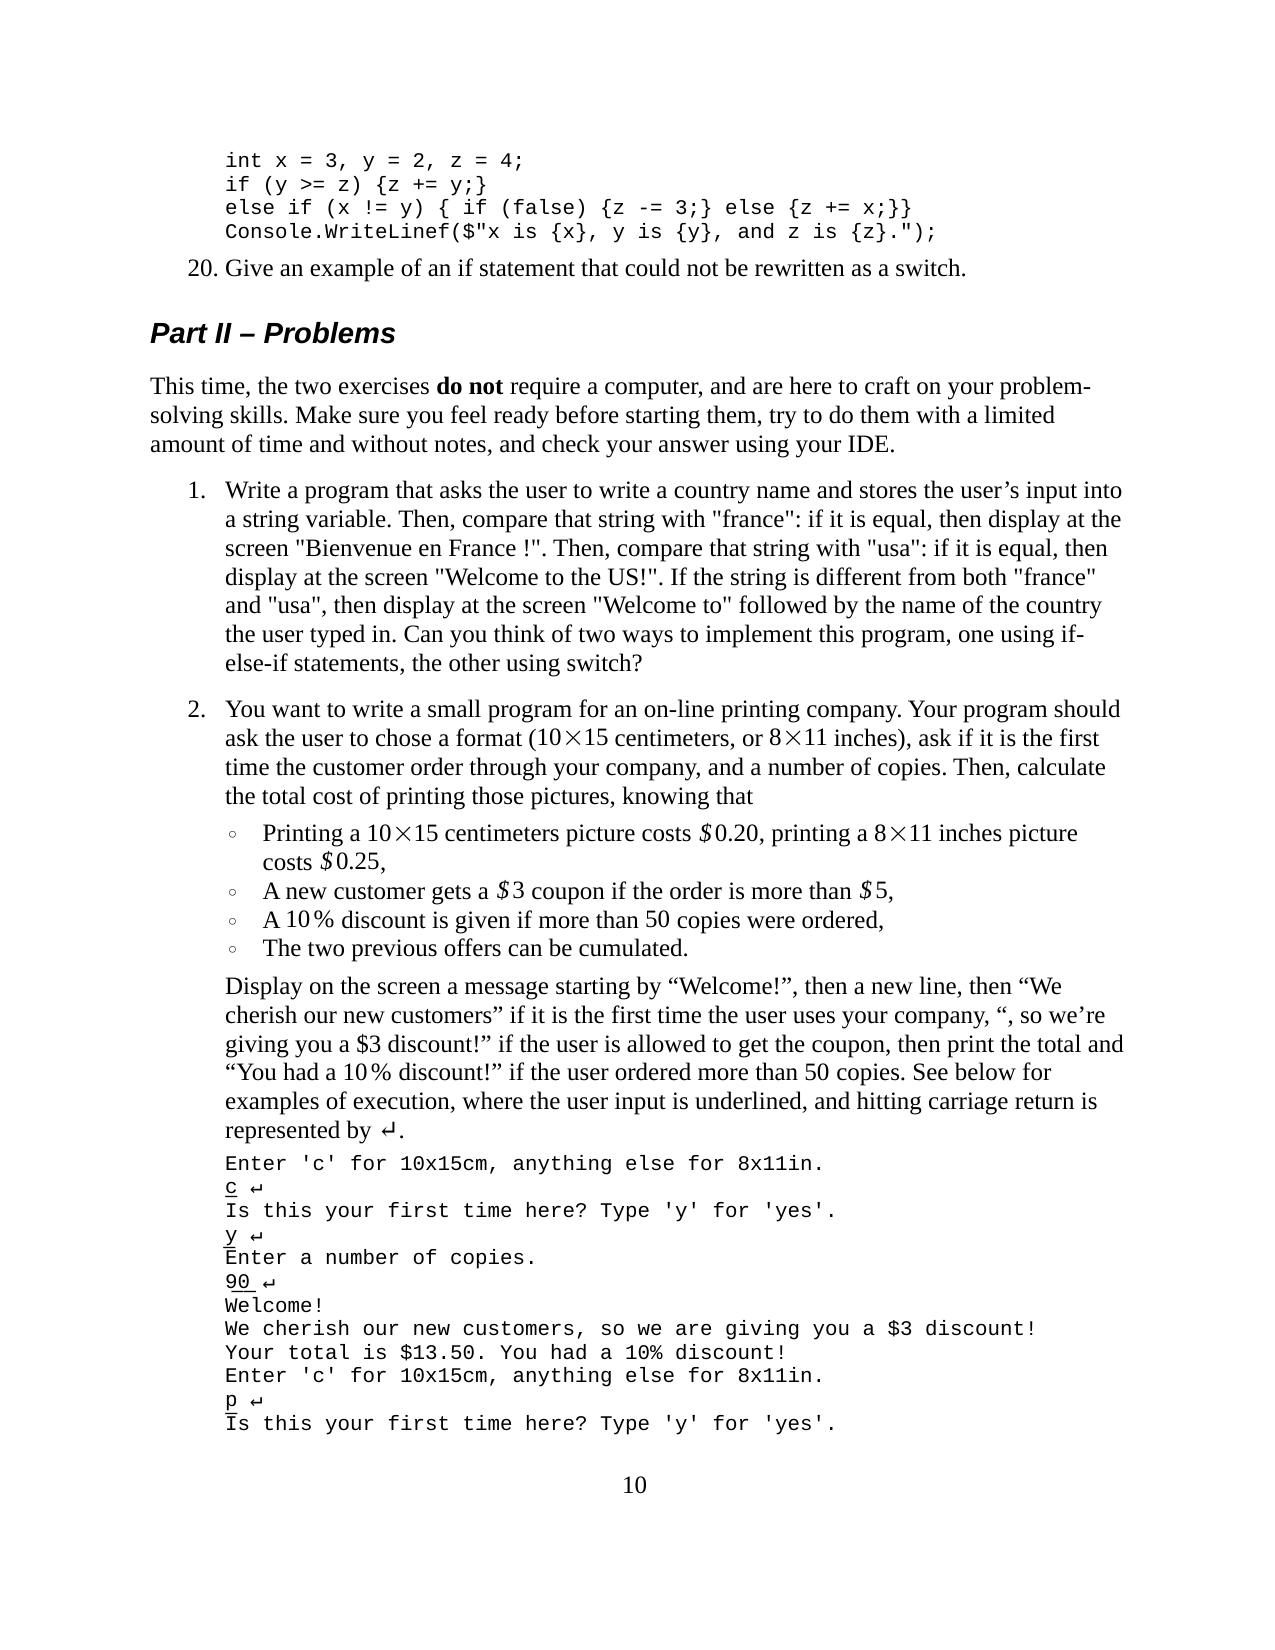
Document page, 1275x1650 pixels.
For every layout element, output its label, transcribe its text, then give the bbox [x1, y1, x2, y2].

list Display on the screen a message starting by “Welcome!”, then a new line, then “We cherish our new customers” if it is the first time the user uses your company, “, so we’re giving you a $3 discount!” if the user is allowed to get the coupon, then print the total and “You had a discount!” if the user ordered more than copies. See below for examples of execution, where the user input is underlined, and hitting carriage return is represented by ↵. [187, 971, 1125, 1144]
list Enter 'c' for 10x15cm, anything else for 8x11in. [187, 1366, 1125, 1389]
list Enter a number of copies. [187, 1247, 1125, 1271]
list A discount is given if more than copies were ordered, [225, 905, 1125, 933]
list int x = 3, y = 2, z = 4; [187, 150, 1125, 174]
list if (y >= z) {z += y;} [187, 174, 1125, 197]
list 9̲0̲ ↵ [187, 1271, 1125, 1294]
list c̲ ↵ [187, 1176, 1125, 1200]
list Enter 'c' for 10x15cm, anything else for 8x11in. [187, 1153, 1125, 1176]
list y̲ ↵ [187, 1224, 1125, 1247]
list Give an example of an if statement that could not be rewritten as a switch. [187, 253, 1125, 282]
list Is this your first time here? Type 'y' for 'yes'. [187, 1200, 1125, 1224]
text This time, the two exercises do not require a computer, and are here to craft on your problem-solving skills. Make sure you feel ready before starting them, try to do them with a limited amount of time and without notes, and check your answer using your IDE. [150, 371, 1125, 457]
list Welcome! [187, 1294, 1125, 1318]
list else if (x != y) { if (false) {z -= 3;} else {z += x;}} [187, 197, 1125, 221]
list Write a program that asks the user to write a country name and stores the user’s input into a string variable. Then, compare that string with "france": if it is equal, then display at the screen "Bienvenue en France !". Then, compare that string with "usa": if it is equal, then display at the screen "Welcome to the US!". If the string is different from both "france" and "usa", then display at the screen "Welcome to" followed by the name of the country the user typed in. Can you think of two ways to implement this program, one using if-else-if statements, the other using switch? [187, 475, 1125, 677]
subtitle Part II – Problems [150, 316, 1125, 350]
list Printing a centimeters picture costs , printing a inches picture costs , [225, 818, 1125, 876]
list p̲ ↵ [187, 1389, 1125, 1413]
list A new customer gets a coupon if the order is more than , [225, 876, 1125, 905]
list Console.WriteLinef($"x is {x}, y is {y}, and z is {z}."); [187, 221, 1125, 244]
list You want to write a small program for an on-line printing company. Your program should ask the user to chose a format ( centimeters, or inches), ask if it is the first time the customer order through your company, and a number of copies. Then, calculate the total cost of printing those pictures, knowing that [187, 694, 1125, 809]
list Is this your first time here? Type 'y' for 'yes'. [187, 1413, 1125, 1436]
list We cherish our new customers, so we are giving you a $3 discount! [187, 1318, 1125, 1342]
list Your total is $13.50. You had a 10% discount! [187, 1342, 1125, 1366]
list The two previous offers can be cumulated. [225, 933, 1125, 962]
